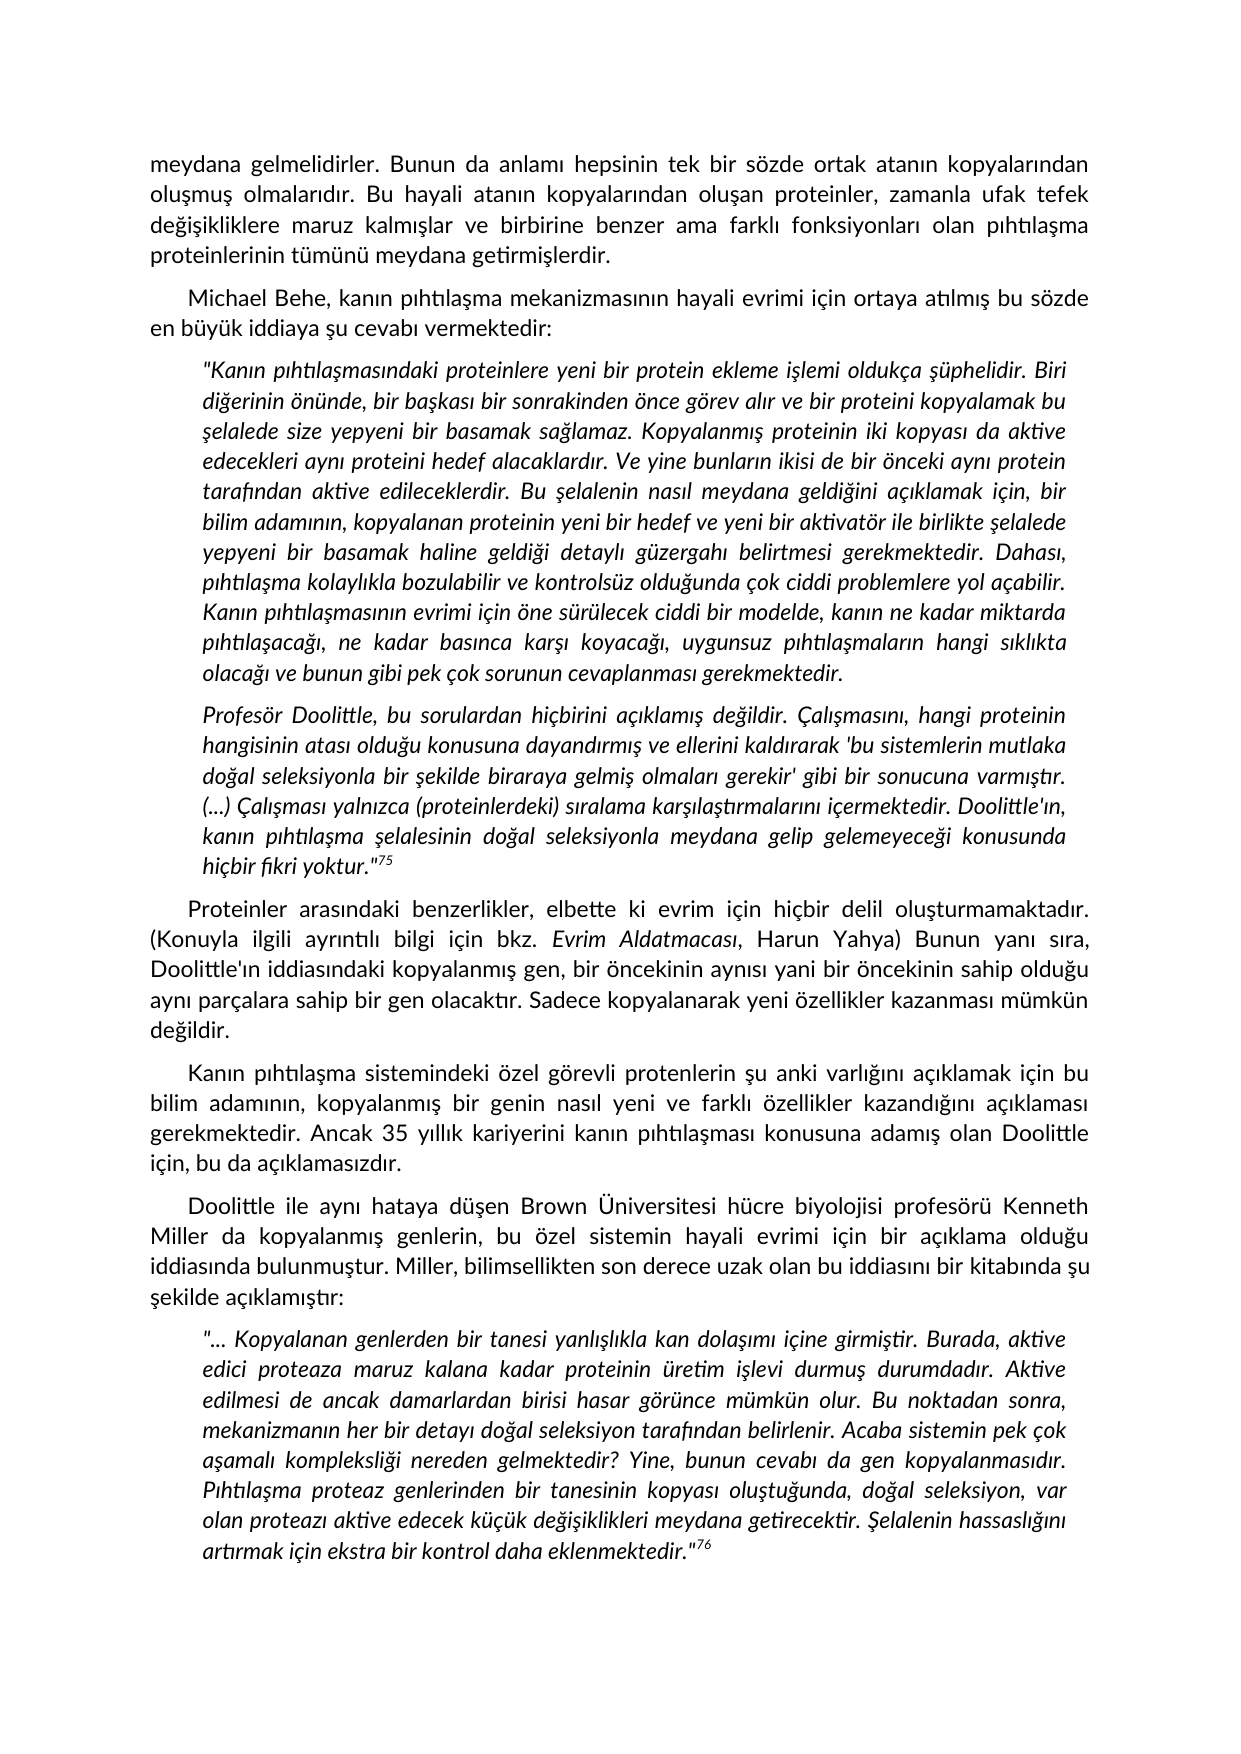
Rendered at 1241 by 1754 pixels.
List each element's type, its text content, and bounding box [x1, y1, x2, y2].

text Kanın pıhtılaşma sistemindeki özel görevli protenlerin şu anki varlığını açıklamak için bu bilim adamının, kopyalanmış bir genin nasıl yeni ve farklı özellikler kazandığını açıklaması gerekmektedir. Ancak 35 yıllık kariyerini kanın pıhtılaşması konusuna adamış olan Doolittle için, bu da açıklamasızdır. [150, 1058, 1090, 1176]
text meydana gelmelidirler. Bunun da anlamı hepsinin tek bir sözde ortak atanın kopyalarından oluşmuş olmalarıdır. Bu hayali atanın kopyalarından oluşan proteinler, zamanla ufak tefek değişikliklere maruz kalmışlar ve birbirine benzer ama farklı fonksiyonları olan pıhtılaşma proteinlerinin tümünü meydana getirmişlerdir. [150, 150, 1090, 268]
text Profesör Doolittle, bu sorulardan hiçbirini açıklamış değildir. Çalışmasını, hangi proteinin hangisinin atası olduğu konusuna dayandırmış ve ellerini kaldırarak 'bu sistemlerin mutlaka doğal seleksiyonla bir şekilde biraraya gelmiş olmaları gerekir' gibi bir sonucuna varmıştır. (...) Çalışması yalnızca (proteinlerdeki) sıralama karşılaştırmalarını içermektedir. Doolittle'ın, kanın pıhtılaşma şelalesinin doğal seleksiyonla meydana gelip gelemeyeceği konusunda hiçbir fikri yoktur."75 [202, 701, 1068, 879]
text "Kanın pıhtılaşmasındaki proteinlere yeni bir protein ekleme işlemi oldukça şüphelidir. Biri diğerinin önünde, bir başkası bir sonrakinden önce görev alır ve bir proteini kopyalamak bu şelalede size yepyeni bir basamak sağlamaz. Kopyalanmış proteinin iki kopyası da aktive edecekleri aynı proteini hedef alacaklardır. Ve yine bunların ikisi de bir önceki aynı protein tarafından aktive edileceklerdir. Bu şelalenin nasıl meydana geldiğini açıklamak için, bir bilim adamının, kopyalanan proteinin yeni bir hedef ve yeni bir aktivatör ile birlikte şelalede yepyeni bir basamak haline geldiği detaylı güzergahı belirtmesi gerekmektedir. Dahası, pıhtılaşma kolaylıkla bozulabilir ve kontrolsüz olduğunda çok ciddi problemlere yol açabilir. Kanın pıhtılaşmasının evrimi için öne sürülecek ciddi bir modelde, kanın ne kadar miktarda pıhtılaşacağı, ne kadar basınca karşı koyacağı, uygunsuz pıhtılaşmaların hangi sıklıkta olacağı ve bunun gibi pek çok sorunun cevaplanması gerekmektedir. [202, 356, 1068, 686]
text Proteinler arasındaki benzerlikler, elbette ki evrim için hiçbir delil oluşturmamaktadır. (Konuyla ilgili ayrıntılı bilgi için bkz. Evrim Aldatmacası, Harun Yahya) Bunun yanı sıra, Doolittle'ın iddiasındaki kopyalanmış gen, bir öncekinin aynısı yani bir öncekinin sahip olduğu aynı parçalara sahip bir gen olacaktır. Sadece kopyalanarak yeni özellikler kazanması mümkün değildir. [150, 895, 1090, 1043]
text Michael Behe, kanın pıhtılaşma mekanizmasının hayali evrimi için ortaya atılmış bu sözde en büyük iddiaya şu cevabı vermektedir: [150, 283, 1090, 341]
text Doolittle ile aynı hataya düşen Brown Üniversitesi hücre biyolojisi profesörü Kenneth Miller da kopyalanmış genlerin, bu özel sistemin hayali evrimi için bir açıklama olduğu iddiasında bulunmuştur. Miller, bilimsellikten son derece uzak olan bu iddiasını bir kitabında şu şekilde açıklamıştır: [150, 1192, 1090, 1310]
text "... Kopyalanan genlerden bir tanesi yanlışlıkla kan dolaşımı içine girmiştir. Burada, aktive edici proteaza maruz kalana kadar proteinin üretim işlevi durmuş durumdadır. Aktive edilmesi de ancak damarlardan birisi hasar görünce mümkün olur. Bu noktadan sonra, mekanizmanın her bir detayı doğal seleksiyon tarafından belirlenir. Acaba sistemin pek çok aşamalı kompleksliği nereden gelmektedir? Yine, bunun cevabı da gen kopyalanmasıdır. Pıhtılaşma proteaz genlerinden bir tanesinin kopyası oluştuğunda, doğal seleksiyon, var olan proteazı aktive edecek küçük değişiklikleri meydana getirecektir. Şelalenin hassaslığını artırmak için ekstra bir kontrol daha eklenmektedir."76 [202, 1325, 1068, 1564]
